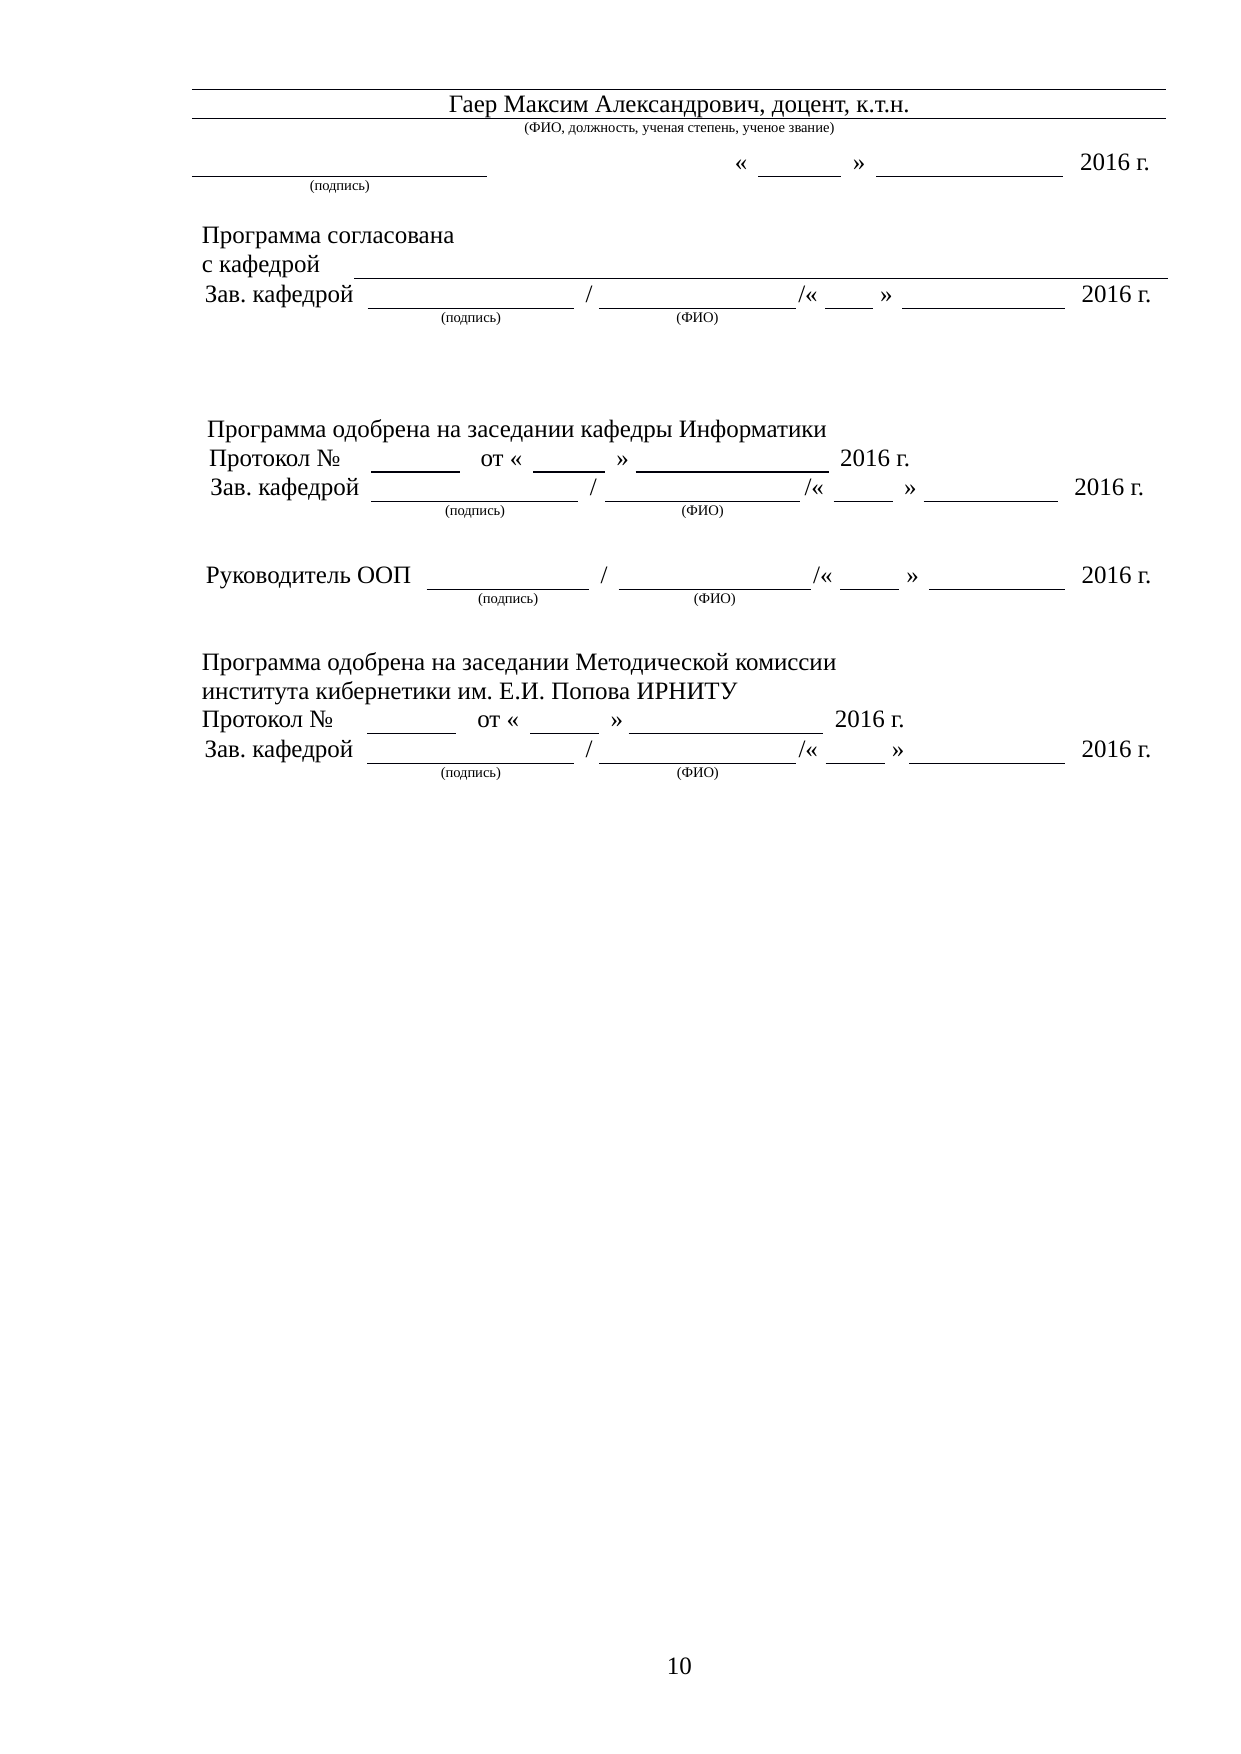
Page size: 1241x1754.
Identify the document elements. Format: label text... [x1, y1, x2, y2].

table_cell [192, 147, 487, 176]
table_cell [530, 705, 599, 733]
table_cell [796, 763, 826, 793]
table_cell » [899, 560, 929, 588]
table_cell [190, 589, 427, 618]
table_cell Зав. кафедрой [198, 473, 371, 501]
table_cell 2016 г. [829, 443, 923, 471]
table_cell » [885, 734, 909, 763]
table_cell [909, 764, 1065, 793]
table_cell /« [800, 473, 833, 501]
table_cell [589, 589, 618, 618]
table_cell [800, 501, 833, 531]
table_cell [636, 443, 829, 471]
table_cell [533, 443, 605, 471]
table_cell от « [456, 705, 530, 733]
table_cell [902, 279, 1064, 307]
table_cell [371, 473, 578, 501]
table_header Программа согласована [190, 220, 1168, 249]
table_cell [796, 308, 825, 337]
table_cell [929, 560, 1065, 588]
table_cell [873, 308, 902, 337]
table_cell Протокол № [190, 705, 367, 733]
table_cell с кафедрой [190, 249, 354, 278]
table_cell [825, 309, 873, 337]
table_cell [825, 279, 873, 307]
table_cell [834, 502, 893, 531]
table_cell [924, 473, 1058, 501]
table_cell [840, 560, 899, 588]
table_cell [909, 734, 1065, 763]
table_cell [1065, 763, 1168, 793]
table_cell (подпись) [368, 309, 574, 337]
table_cell [876, 177, 1063, 206]
table_cell /« [796, 734, 826, 763]
table_header Программа одобрена на заседании кафедры Информатики [198, 356, 1161, 443]
table_cell [924, 443, 1161, 471]
table_cell [574, 308, 599, 337]
table_cell « [723, 147, 758, 176]
table_cell [924, 502, 1058, 531]
table_cell 2016 г. [1065, 279, 1168, 307]
table_cell [427, 560, 589, 588]
table_cell [893, 501, 923, 531]
table_cell от « [460, 443, 533, 471]
table_cell » [873, 279, 902, 307]
table_cell [811, 589, 840, 618]
table_cell [1058, 501, 1161, 531]
table_header Программа одобрена на заседании Методической комиссии института кибернетики им. Е.И. Попова ИРНИТУ [190, 647, 1168, 704]
table_cell Протокол № [198, 443, 371, 471]
table_cell (подпись) [367, 764, 574, 793]
table_cell [367, 734, 574, 763]
table_cell [826, 764, 884, 793]
table_cell Зав. кафедрой [190, 734, 367, 763]
table_cell / [574, 279, 599, 307]
table_cell (подпись) [371, 502, 578, 531]
table_cell (ФИО) [619, 590, 811, 618]
table_cell (подпись) [192, 177, 487, 206]
table_cell [354, 249, 1168, 278]
table_cell [487, 147, 723, 176]
table_cell [574, 763, 599, 793]
table_cell Руководитель ООП [190, 560, 427, 588]
table_cell Гаер Максим Александрович, доцент, к.т.н. [192, 90, 1166, 117]
table_cell (ФИО) [605, 502, 800, 531]
table_cell » [841, 147, 876, 176]
table_cell / [578, 473, 605, 501]
table_cell [841, 176, 876, 206]
table_cell » [605, 443, 636, 471]
table_cell [629, 705, 823, 733]
table_cell [758, 177, 841, 206]
table_cell [834, 473, 893, 501]
table_cell [599, 734, 796, 763]
table_cell /« [811, 560, 840, 588]
table_cell [758, 147, 841, 176]
table_cell [371, 443, 459, 471]
table_cell [902, 309, 1064, 337]
table_cell [605, 473, 800, 501]
table_cell [198, 501, 371, 531]
table_cell 2016 г. [1065, 560, 1168, 588]
table_cell [899, 589, 929, 618]
table_cell [840, 590, 899, 618]
table_cell (подпись) [427, 590, 589, 618]
table_cell /« [796, 279, 825, 307]
table_cell 2016 г. [823, 705, 909, 733]
table_cell 2016 г. [1065, 734, 1168, 763]
table_cell [190, 308, 367, 337]
table_cell [190, 763, 367, 793]
table_cell [929, 590, 1065, 618]
table_cell [367, 705, 456, 733]
table_cell 2016 г. [1063, 147, 1166, 176]
table_cell (ФИО) [599, 309, 796, 337]
table_cell / [589, 560, 618, 588]
table_cell [368, 279, 574, 307]
table_cell [826, 734, 884, 763]
table_cell [1065, 308, 1168, 337]
table_cell » [599, 705, 628, 733]
table_cell / [574, 734, 599, 763]
table_cell (ФИО, должность, ученая степень, ученое звание) [192, 119, 1166, 147]
table_cell Зав. кафедрой [190, 279, 367, 307]
table_cell [487, 176, 723, 206]
table_cell [1065, 589, 1168, 618]
table_cell [578, 501, 605, 531]
table_cell (ФИО) [599, 764, 796, 793]
table_cell [619, 560, 811, 588]
table_cell [876, 147, 1063, 176]
table_cell [723, 176, 758, 206]
table_cell [1063, 176, 1166, 206]
table_cell » [893, 473, 923, 501]
table_cell [885, 763, 909, 793]
table_cell [599, 279, 796, 307]
table_cell 2016 г. [1058, 473, 1161, 501]
table_cell [909, 705, 1168, 733]
